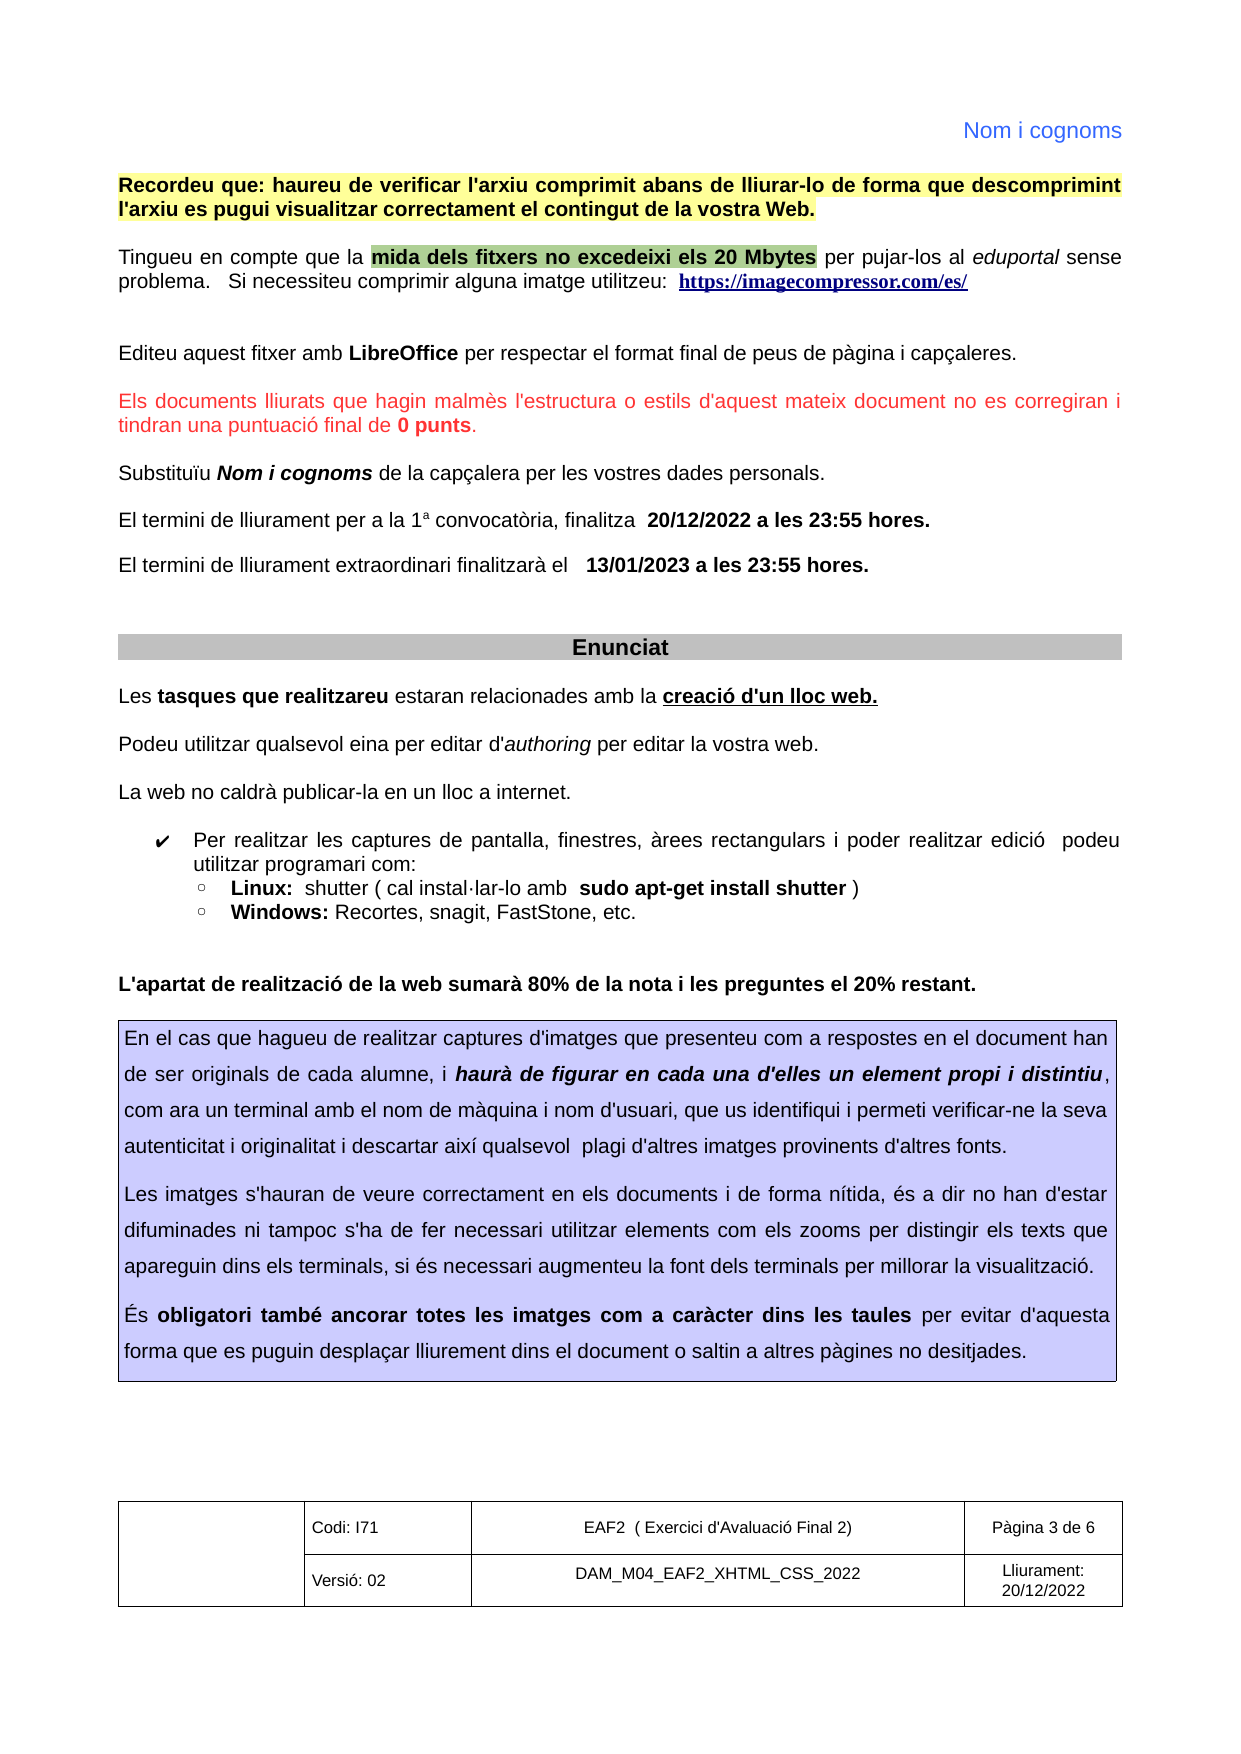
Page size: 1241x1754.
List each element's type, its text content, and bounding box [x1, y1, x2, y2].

text El termini de lliurament per a la 1a convocatòria, finalitza 20/12/2022 a les 23:55 hores. [118, 508, 1122, 532]
list Linux: shutter ( cal instal·lar-lo amb sudo apt-get install shutter ) [193, 876, 1122, 900]
text El termini de lliurament extraordinari finalitzarà el 13/01/2023 a les 23:55 hores. [118, 553, 1122, 577]
text Enunciat [118, 634, 1122, 660]
list Windows: Recortes, snagit, FastStone, etc. [193, 900, 1122, 924]
text Tingueu en compte que la mida dels fitxers no excedeixi els 20 Mbytes per pujar-los al eduportal sense problema. Si necessiteu comprimir alguna imatge utilitzeu: https://imagecompressor.com/es/ [118, 244, 1122, 293]
list Per realitzar les captures de pantalla, finestres, àrees rectangulars i poder realitzar edició podeu utilitzar programari com: [156, 828, 1122, 876]
text Podeu utilitzar qualsevol eina per editar d'authoring per editar la vostra web. [118, 732, 1122, 756]
text Editeu aquest fitxer amb LibreOffice per respectar el format final de peus de pàgina i capçaleres. [118, 341, 1122, 364]
text Les tasques que realitzareu estaran relacionades amb la creació d'un lloc web. [118, 684, 1122, 708]
text La web no caldrà publicar-la en un lloc a internet. [118, 780, 1122, 804]
text Substituïu Nom i cognoms de la capçalera per les vostres dades personals. [118, 460, 1122, 484]
table_header En el cas que hagueu de realitzar captures d'imatges que presenteu com a respostes en el document han de ser originals de cada alumne, i haurà de figurar en cada una d'elles un element propi i distintiu, com ara un terminal amb el nom de màquina i nom d'usuari, que us identifiqui i permeti verificar-ne la seva autenticitat i originalitat i descartar així qualsevol plagi d'altres imatges provinents d'altres fonts. Les imatges s'hauran de veure correctament en els documents i de forma nítida, és a dir no han d'estar difuminades ni tampoc s'ha de fer necessari utilitzar elements com els zooms per distingir els texts que apareguin dins els terminals, si és necessari augmenteu la font dels terminals per millorar la visualització. És obligatori també ancorar totes les imatges com a caràcter dins les taules per evitar d'aquesta forma que es puguin desplaçar lliurement dins el document o saltin a altres pàgines no desitjades. [119, 1021, 1116, 1381]
list L'apartat de realització de la web sumarà 80% de la nota i les preguntes el 20% restant. [118, 972, 1122, 996]
text Recordeu que: haureu de verificar l'arxiu comprimit abans de lliurar-lo de forma que descomprimint l'arxiu es pugui visualitzar correctament el contingut de la vostra Web. [118, 173, 1122, 221]
text Els documents lliurats que hagin malmès l'estructura o estils d'aquest mateix document no es corregiran i tindran una puntuació final de 0 punts. [118, 388, 1122, 436]
